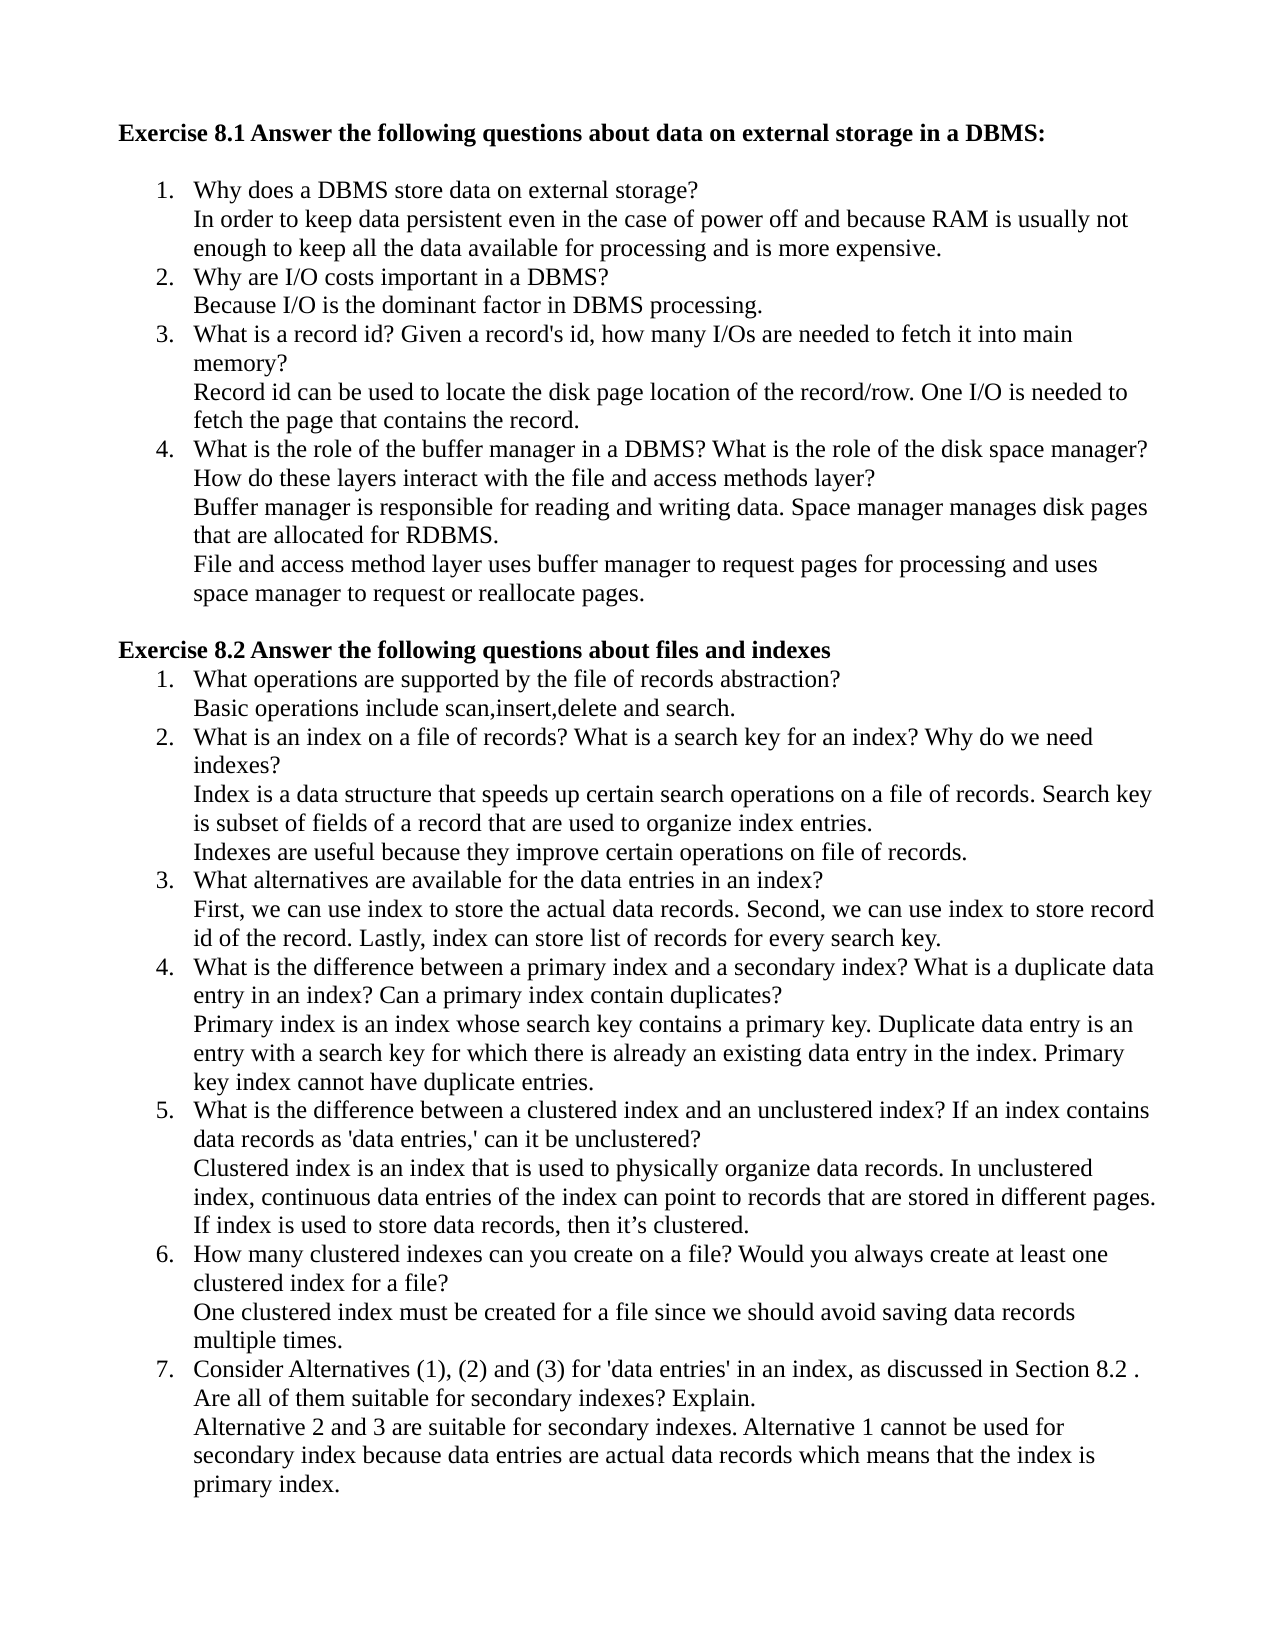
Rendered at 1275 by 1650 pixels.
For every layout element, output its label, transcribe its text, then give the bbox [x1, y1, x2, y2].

list Consider Alternatives (1), (2) and (3) for 'data entries' in an index, as discussed in Section 8.2 . Are all of them suitable for secondary indexes? Explain. Alternative 2 and 3 are suitable for secondary indexes. Alternative 1 cannot be used for secondary index because data entries are actual data records which means that the index is primary index. [156, 1354, 1157, 1498]
list What operations are supported by the file of records abstraction? Basic operations include scan,insert,delete and search. [156, 664, 1157, 722]
list What is an index on a file of records? What is a search key for an index? Why do we need indexes? Index is a data structure that speeds up certain search operations on a file of records. Search key is subset of fields of a record that are used to organize index entries. Indexes are useful because they improve certain operations on file of records. [156, 722, 1157, 866]
list What is the role of the buffer manager in a DBMS? What is the role of the disk space manager? How do these layers interact with the file and access methods layer? Buffer manager is responsible for reading and writing data. Space manager manages disk pages that are allocated for RDBMS. File and access method layer uses buffer manager to request pages for processing and uses space manager to request or reallocate pages. [156, 434, 1157, 607]
list What alternatives are available for the data entries in an index? First, we can use index to store the actual data records. Second, we can use index to store record id of the record. Lastly, index can store list of records for every search key. [156, 866, 1157, 952]
list How many clustered indexes can you create on a file? Would you always create at least one clustered index for a file? One clustered index must be created for a file since we should avoid saving data records multiple times. [156, 1239, 1157, 1354]
text Exercise 8.1 Answer the following questions about data on external storage in a DBMS: [118, 118, 1157, 147]
list What is the difference between a primary index and a secondary index? What is a duplicate data entry in an index? Can a primary index contain duplicates? Primary index is an index whose search key contains a primary key. Duplicate data entry is an entry with a search key for which there is already an existing data entry in the index. Primary key index cannot have duplicate entries. [156, 952, 1157, 1096]
list Why does a DBMS store data on external storage? In order to keep data persistent even in the case of power off and because RAM is usually not enough to keep all the data available for processing and is more expensive. [156, 176, 1157, 262]
list What is the difference between a clustered index and an unclustered index? If an index contains data records as 'data entries,' can it be unclustered? Clustered index is an index that is used to physically organize data records. In unclustered index, continuous data entries of the index can point to records that are stored in different pages. If index is used to store data records, then it’s clustered. [156, 1096, 1157, 1239]
text Exercise 8.2 Answer the following questions about files and indexes [118, 636, 1157, 664]
list What is a record id? Given a record's id, how many I/Os are needed to fetch it into main memory? Record id can be used to locate the disk page location of the record/row. One I/O is needed to fetch the page that contains the record. [156, 319, 1157, 434]
list Why are I/O costs important in a DBMS? Because I/O is the dominant factor in DBMS processing. [156, 262, 1157, 319]
